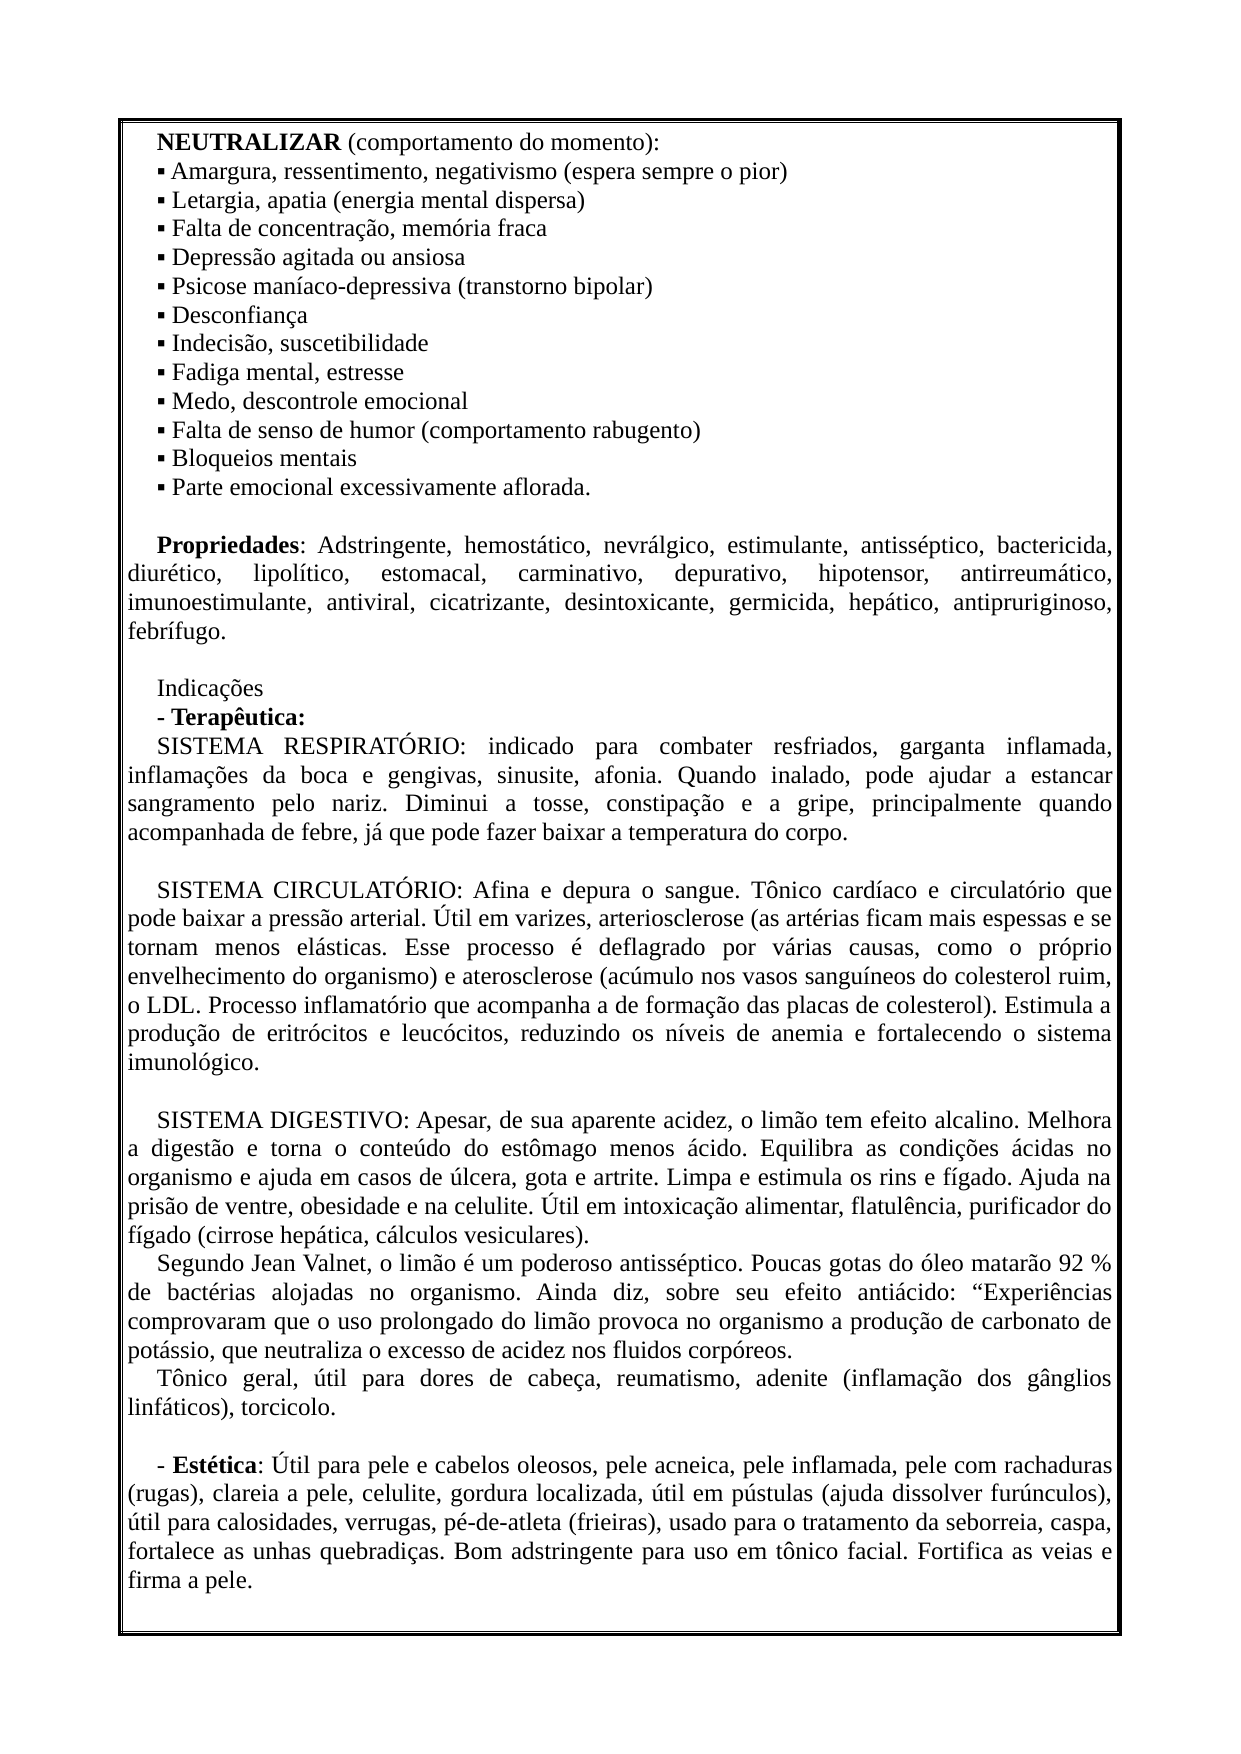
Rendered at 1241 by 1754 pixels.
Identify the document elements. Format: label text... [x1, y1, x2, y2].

text SISTEMA RESPIRATÓRIO: indicado para combater resfriados, garganta inflamada, inflamações da boca e gengivas, sinusite, afonia. Quando inalado, pode ajudar a estancar sangramento pelo nariz. Diminui a tosse, constipação e a gripe, principalmente quando acompanhada de febre, já que pode fazer baixar a temperatura do corpo. [127, 731, 1113, 846]
text Propriedades: Adstringente, hemostático, nevrálgico, estimulante, antisséptico, bactericida, diurético, lipolítico, estomacal, carminativo, depurativo, hipotensor, antirreumático, imunoestimulante, antiviral, cicatrizante, desintoxicante, germicida, hepático, antipruriginoso, febrífugo. [127, 530, 1113, 645]
text ▪ Letargia, apatia (energia mental dispersa) [127, 185, 1113, 213]
text SISTEMA CIRCULATÓRIO: Afina e depura o sangue. Tônico cardíaco e circulatório que pode baixar a pressão arterial. Útil em varizes, arteriosclerose (as artérias ficam mais espessas e se tornam menos elásticas. Esse processo é deflagrado por várias causas, como o próprio envelhecimento do organismo) e aterosclerose (acúmulo nos vasos sanguíneos do colesterol ruim, o LDL. Processo inflamatório que acompanha a de formação das placas de colesterol). Estimula a produção de eritrócitos e leucócitos, reduzindo os níveis de anemia e fortalecendo o sistema imunológico. [127, 875, 1113, 1076]
text NEUTRALIZAR (comportamento do momento): [127, 127, 1113, 156]
text ▪ Fadiga mental, estresse [127, 357, 1113, 386]
text ▪ Falta de concentração, memória fraca [127, 213, 1113, 242]
text ▪ Indecisão, suscetibilidade [127, 328, 1113, 357]
text ▪ Psicose maníaco-depressiva (transtorno bipolar) [127, 271, 1113, 300]
text ▪ Amargura, ressentimento, negativismo (espera sempre o pior) [127, 156, 1113, 185]
text ▪ Depressão agitada ou ansiosa [127, 242, 1113, 271]
text ▪ Bloqueios mentais [127, 443, 1113, 472]
text Tônico geral, útil para dores de cabeça, reumatismo, adenite (inflamação dos gânglios linfáticos), torcicolo. [127, 1363, 1113, 1421]
text Indicações [127, 673, 1113, 702]
text ▪ Medo, descontrole emocional [127, 386, 1113, 415]
text Segundo Jean Valnet, o limão é um poderoso antisséptico. Poucas gotas do óleo matarão 92 % de bactérias alojadas no organismo. Ainda diz, sobre seu efeito antiácido: “Experiências comprovaram que o uso prolongado do limão provoca no organismo a produção de carbonato de potássio, que neutraliza o excesso de acidez nos fluidos corpóreos. [127, 1248, 1113, 1363]
text ▪ Desconfiança [127, 300, 1113, 328]
text - Terapêutica: [127, 702, 1113, 731]
text - Estética: Útil para pele e cabelos oleosos, pele acneica, pele inflamada, pele com rachaduras (rugas), clareia a pele, celulite, gordura localizada, útil em pústulas (ajuda dissolver furúnculos), útil para calosidades, verrugas, pé-de-atleta (frieiras), usado para o tratamento da seborreia, caspa, fortalece as unhas quebradiças. Bom adstringente para uso em tônico facial. Fortifica as veias e firma a pele. [127, 1450, 1113, 1593]
text ▪ Falta de senso de humor (comportamento rabugento) [127, 415, 1113, 443]
text SISTEMA DIGESTIVO: Apesar, de sua aparente acidez, o limão tem efeito alcalino. Melhora a digestão e torna o conteúdo do estômago menos ácido. Equilibra as condições ácidas no organismo e ajuda em casos de úlcera, gota e artrite. Limpa e estimula os rins e fígado. Ajuda na prisão de ventre, obesidade e na celulite. Útil em intoxicação alimentar, flatulência, purificador do fígado (cirrose hepática, cálculos vesiculares). [127, 1105, 1113, 1248]
text ▪ Parte emocional excessivamente aflorada. [127, 472, 1113, 501]
